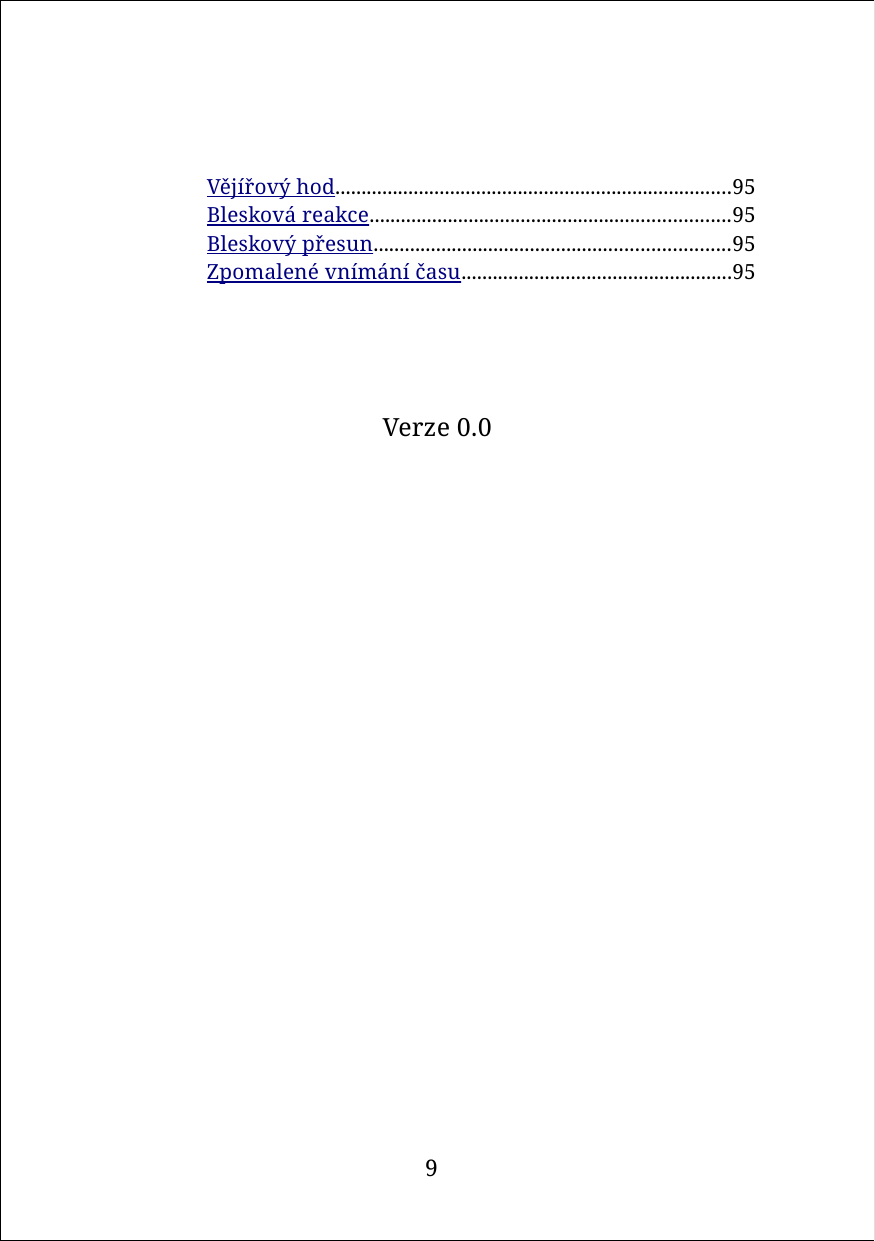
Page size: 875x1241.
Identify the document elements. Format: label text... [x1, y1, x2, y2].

text Zpomalené vnímání času 95 [207, 257, 756, 286]
text Verze 0.0 [118, 410, 756, 444]
text Bleskový přesun 95 [207, 229, 756, 257]
text Blesková reakce 95 [207, 200, 756, 229]
text Vějířový hod 95 [207, 172, 756, 200]
